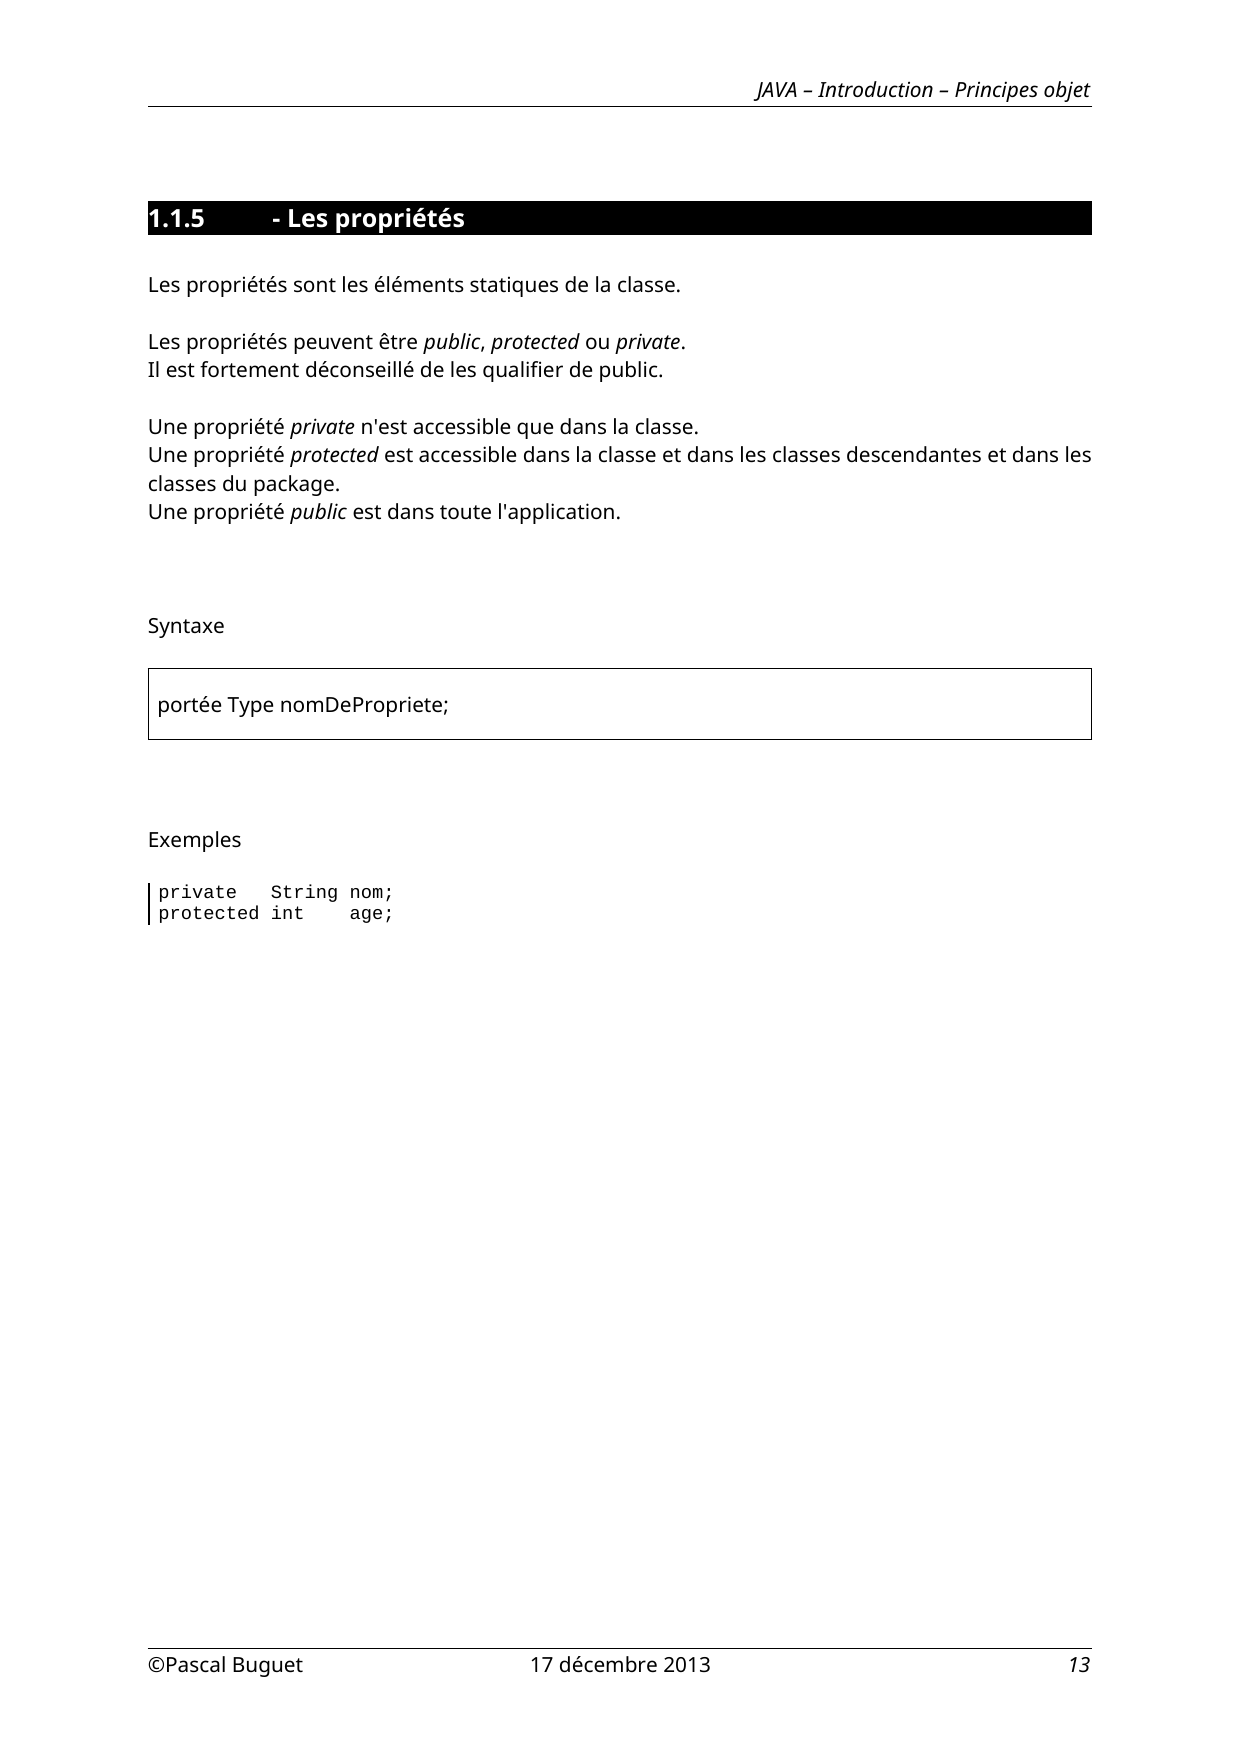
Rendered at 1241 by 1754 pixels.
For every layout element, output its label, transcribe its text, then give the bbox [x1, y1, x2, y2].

text Les propriétés sont les éléments statiques de la classe. [148, 270, 1092, 298]
text Il est fortement déconseillé de les qualifier de public. [148, 355, 1092, 384]
text Une propriété protected est accessible dans la classe et dans les classes descendantes et dans les classes du package. [148, 441, 1092, 497]
text protected int age; [150, 904, 1092, 925]
text Syntaxe [148, 611, 1092, 639]
text Exemples [148, 826, 1092, 854]
text Les propriétés peuvent être public, protected ou private. [148, 327, 1092, 355]
subtitle - Les propriétés [148, 201, 1092, 235]
text Une propriété private n'est accessible que dans la classe. [148, 412, 1092, 441]
text portée Type nomDePropriete; [149, 669, 1091, 739]
text private String nom; [148, 882, 1092, 904]
text Une propriété public est dans toute l'application. [148, 497, 1092, 526]
